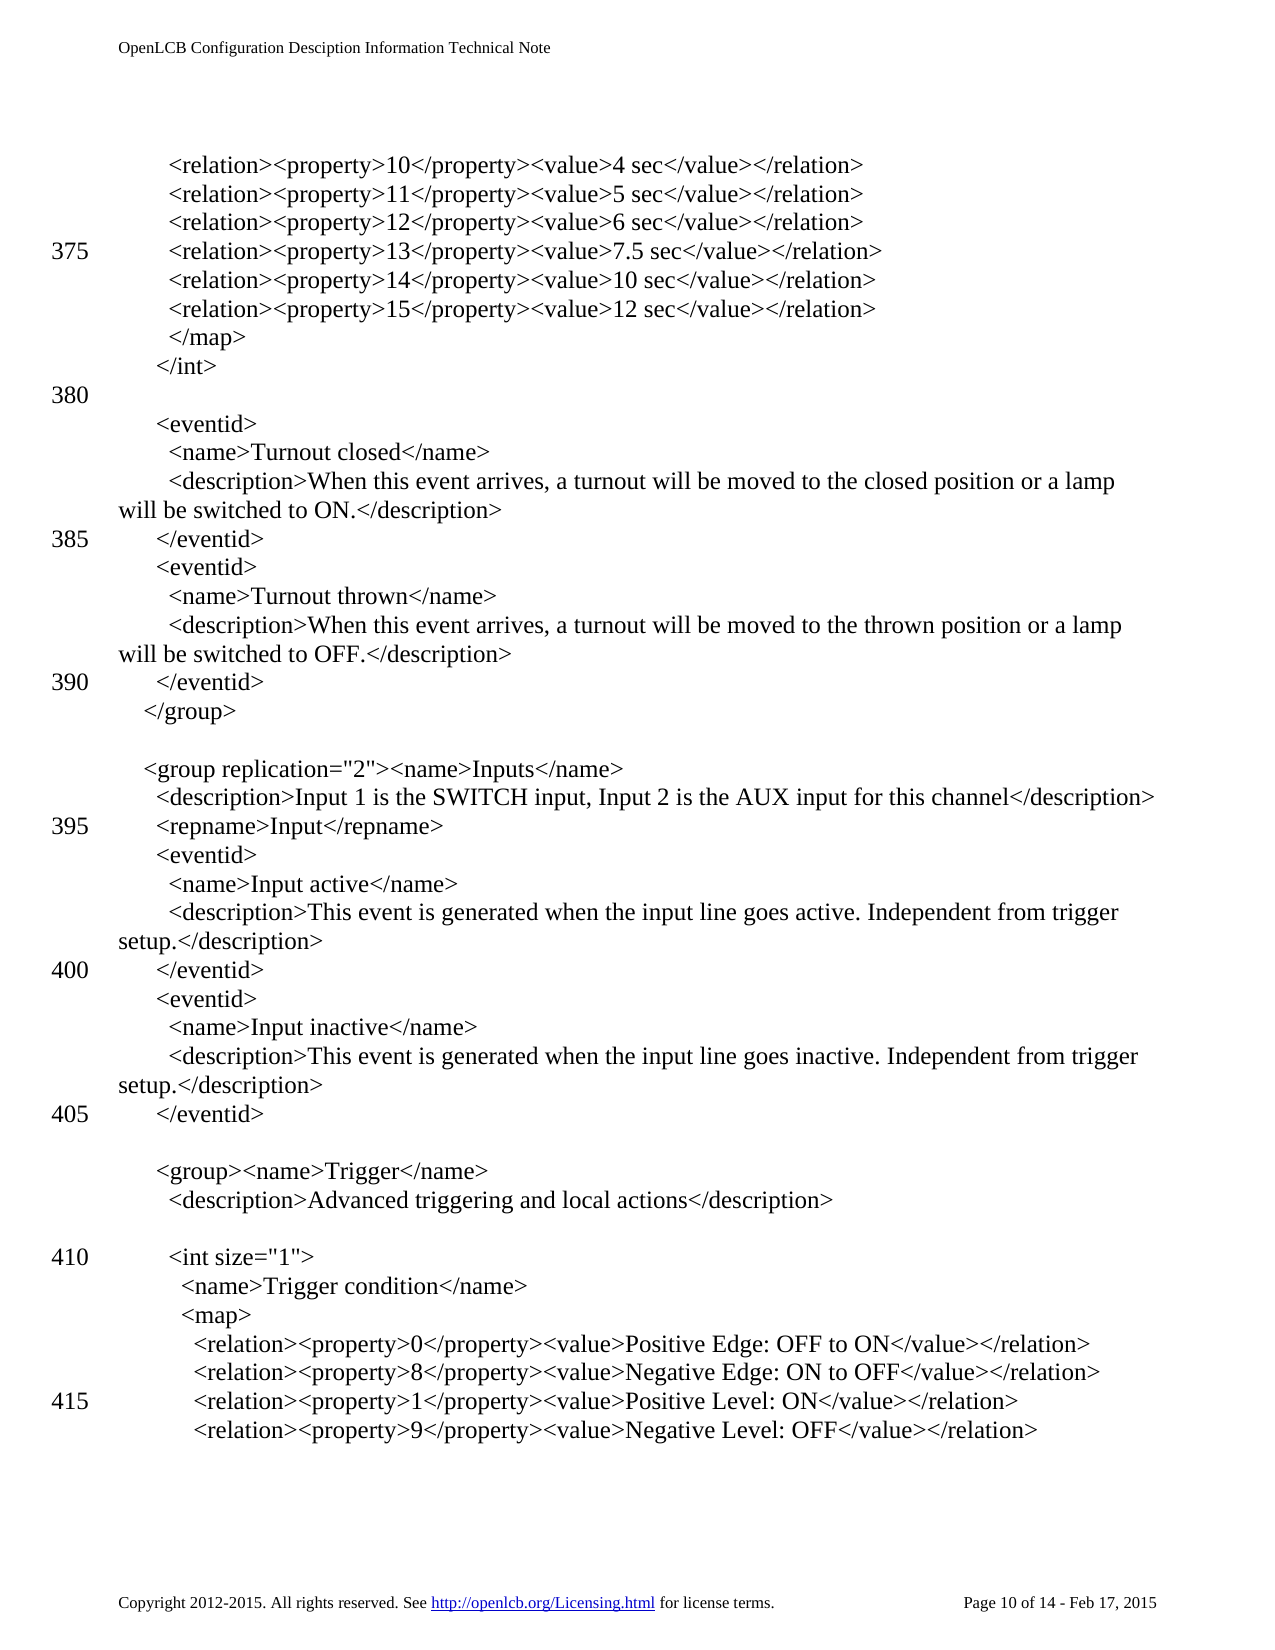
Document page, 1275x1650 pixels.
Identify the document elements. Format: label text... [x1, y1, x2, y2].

text <name>Turnout closed</name> [118, 437, 1157, 466]
text <relation><property>0</property><value>Positive Edge: OFF to ON</value></relation> [118, 1329, 1157, 1357]
text </int> [118, 351, 1157, 380]
text </eventid> [118, 667, 1157, 696]
text <group replication="2"><name>Inputs</name> [118, 754, 1157, 782]
text <eventid> [118, 409, 1157, 437]
text </eventid> [118, 524, 1157, 552]
text </eventid> [118, 955, 1157, 984]
text <description>When this event arrives, a turnout will be moved to the thrown position or a lamp will be switched to OFF.</description> [118, 610, 1157, 667]
text </eventid> [118, 1099, 1157, 1127]
text </group> [118, 696, 1157, 725]
text <int size="1"> [118, 1242, 1157, 1271]
text <description>When this event arrives, a turnout will be moved to the closed position or a lamp will be switched to ON.</description> [118, 466, 1157, 524]
text <relation><property>1</property><value>Positive Level: ON</value></relation> [118, 1386, 1157, 1415]
text <name>Turnout thrown</name> [118, 581, 1157, 610]
text <relation><property>11</property><value>5 sec</value></relation> [118, 179, 1157, 207]
text <name>Input active</name> [118, 869, 1157, 897]
text <map> [118, 1300, 1157, 1329]
text <relation><property>12</property><value>6 sec</value></relation> [118, 207, 1157, 236]
text <relation><property>14</property><value>10 sec</value></relation> [118, 265, 1157, 294]
text <description>Input 1 is the SWITCH input, Input 2 is the AUX input for this channel</description> [118, 782, 1157, 811]
text <relation><property>8</property><value>Negative Edge: ON to OFF</value></relation> [118, 1357, 1157, 1386]
text <description>This event is generated when the input line goes active. Independent from trigger setup.</description> [118, 897, 1157, 955]
text <relation><property>9</property><value>Negative Level: OFF</value></relation> [118, 1415, 1157, 1444]
text <eventid> [118, 840, 1157, 869]
text <description>This event is generated when the input line goes inactive. Independent from trigger setup.</description> [118, 1041, 1157, 1099]
text <description>Advanced triggering and local actions</description> [118, 1185, 1157, 1214]
text <eventid> [118, 984, 1157, 1012]
text <repname>Input</repname> [118, 811, 1157, 840]
text <eventid> [118, 552, 1157, 581]
text <group><name>Trigger</name> [118, 1156, 1157, 1185]
text <name>Input inactive</name> [118, 1012, 1157, 1041]
text <relation><property>15</property><value>12 sec</value></relation> [118, 294, 1157, 322]
text </map> [118, 322, 1157, 351]
text <relation><property>13</property><value>7.5 sec</value></relation> [118, 236, 1157, 265]
text <name>Trigger condition</name> [118, 1271, 1157, 1300]
text <relation><property>10</property><value>4 sec</value></relation> [118, 150, 1157, 179]
